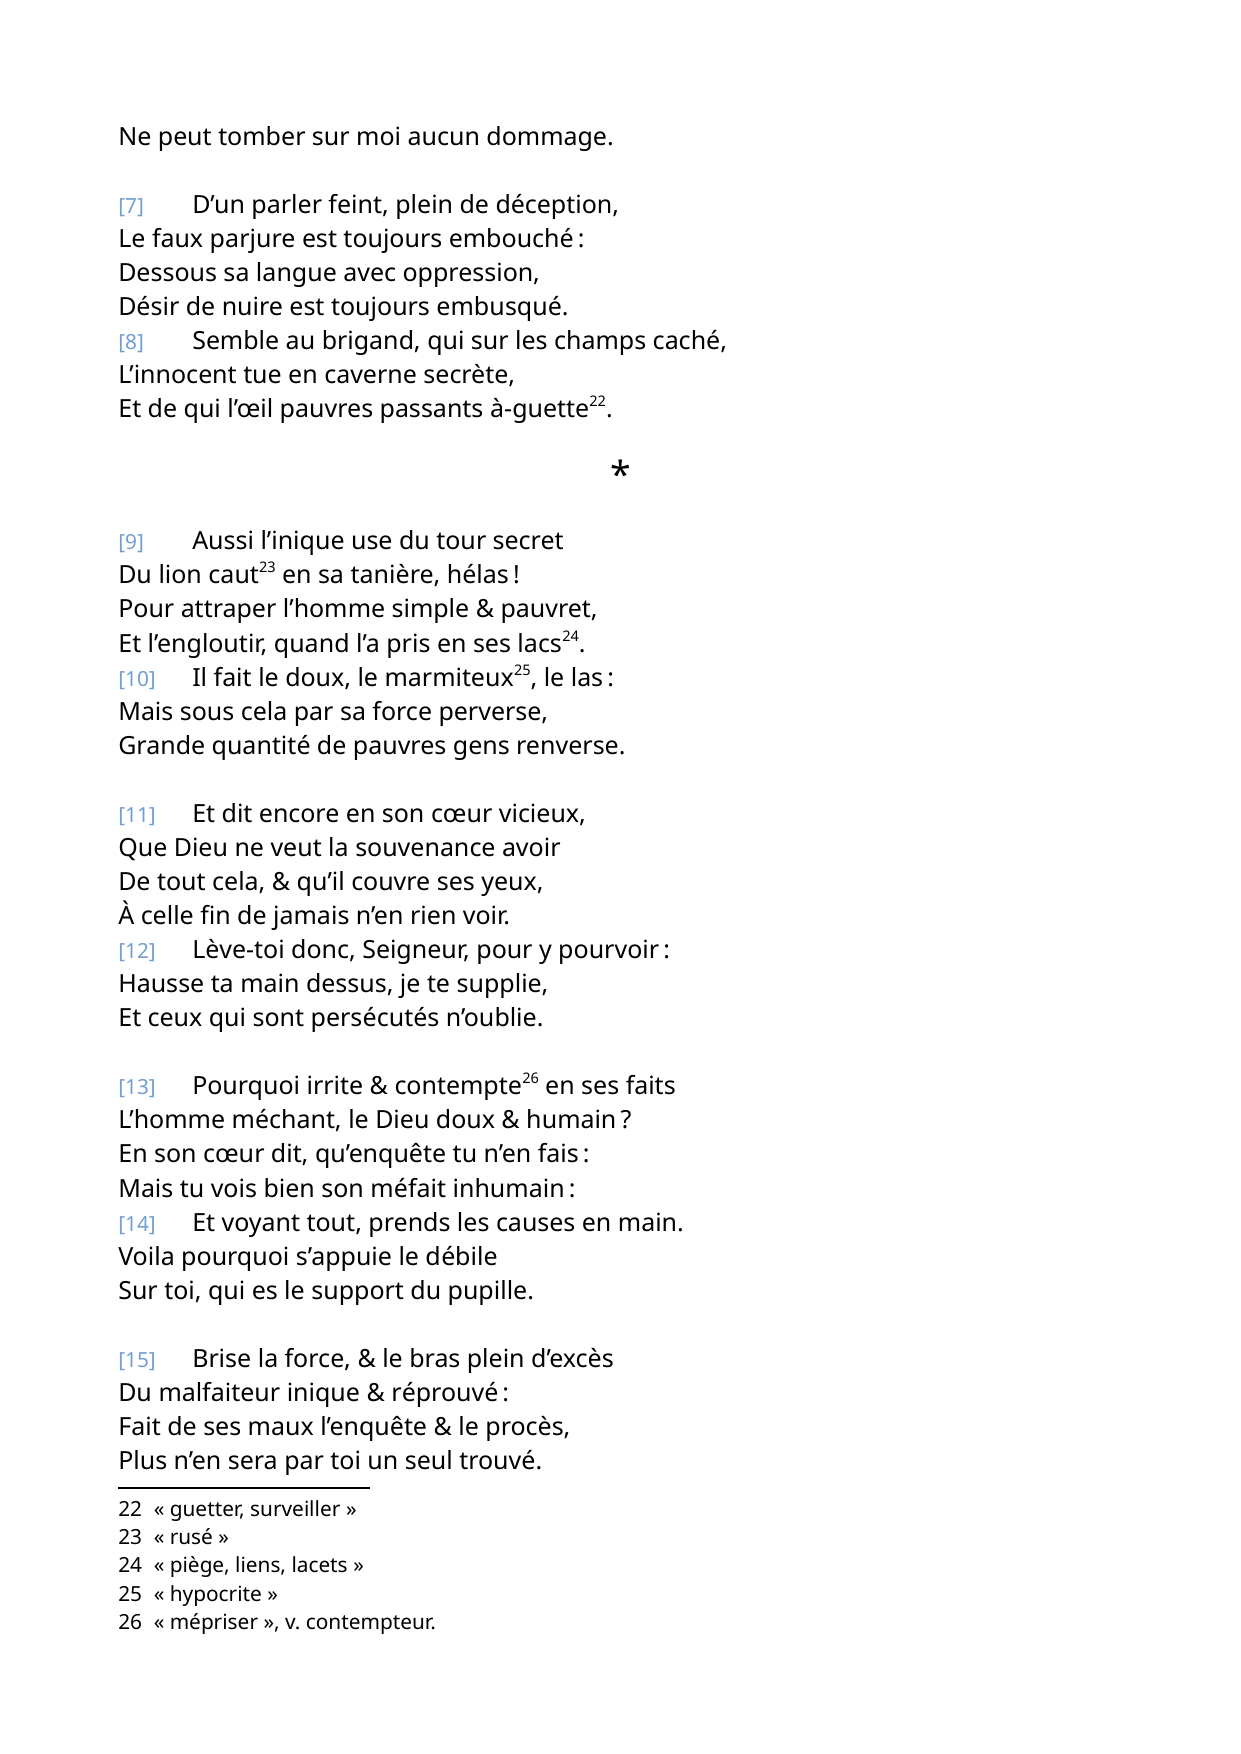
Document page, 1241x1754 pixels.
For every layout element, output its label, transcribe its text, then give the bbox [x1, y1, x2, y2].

text Mais tu vois bien son méfait inhumain : [118, 1170, 1122, 1204]
text Ne peut tomber sur moi aucun dommage. [118, 118, 1122, 152]
text * [118, 448, 1122, 499]
text Le faux parjure est toujours embouché : [118, 220, 1122, 254]
text Sur toi, qui es le support du pupille. [118, 1272, 1122, 1306]
text Et ceux qui sont persécutés n’oublie. [118, 1000, 1122, 1034]
text « hypocrite » [118, 1579, 1122, 1607]
text Du malfaiteur inique & réprouvé : [118, 1374, 1122, 1409]
text De tout cela, & qu’il couvre ses yeux, [118, 864, 1122, 898]
text Que Dieu ne veut la souvenance avoir [118, 829, 1122, 864]
text [13] Pourquoi irrite & contempte en ses faits [118, 1068, 1122, 1102]
text [11] Et dit encore en son cœur vicieux, [118, 796, 1122, 829]
text Et l’engloutir, quand l’a pris en ses lacs. [118, 625, 1122, 659]
text Et de qui l’œil pauvres passants à-guette. [118, 391, 1122, 425]
text Plus n’en sera par toi un seul trouvé. [118, 1443, 1122, 1477]
text Voila pourquoi s’appuie le débile [118, 1238, 1122, 1272]
text « mépriser », v. contempteur. [118, 1607, 1122, 1636]
text [9] Aussi l’inique use du tour secret [118, 523, 1122, 557]
text Hausse ta main dessus, je te supplie, [118, 966, 1122, 1000]
text [8] Semble au brigand, qui sur les champs caché, [118, 322, 1122, 357]
text L’homme méchant, le Dieu doux & humain ? [118, 1102, 1122, 1136]
text Fait de ses maux l’enquête & le procès, [118, 1409, 1122, 1443]
text Dessous sa langue avec oppression, [118, 254, 1122, 288]
text [14] Et voyant tout, prends les causes en main. [118, 1204, 1122, 1238]
text [15] Brise la force, & le bras plein d’excès [118, 1341, 1122, 1374]
text Pour attraper l’homme simple & pauvret, [118, 591, 1122, 625]
text Du lion caut en sa tanière, hélas ! [118, 557, 1122, 591]
text Grande quantité de pauvres gens renverse. [118, 727, 1122, 761]
text [7] D’un parler feint, plein de déception, [118, 186, 1122, 220]
text [10] Il fait le doux, le marmiteux, le las : [118, 659, 1122, 693]
text L’innocent tue en caverne secrète, [118, 357, 1122, 391]
text « rusé » [118, 1522, 1122, 1551]
text « piège, liens, lacets » [118, 1551, 1122, 1579]
text « guetter, surveiller » [118, 1494, 1122, 1522]
text En son cœur dit, qu’enquête tu n’en fais : [118, 1136, 1122, 1170]
text [12] Lève-toi donc, Seigneur, pour y pourvoir : [118, 932, 1122, 966]
text Mais sous cela par sa force perverse, [118, 693, 1122, 727]
text À celle fin de jamais n’en rien voir. [118, 898, 1122, 932]
text Désir de nuire est toujours embusqué. [118, 288, 1122, 322]
